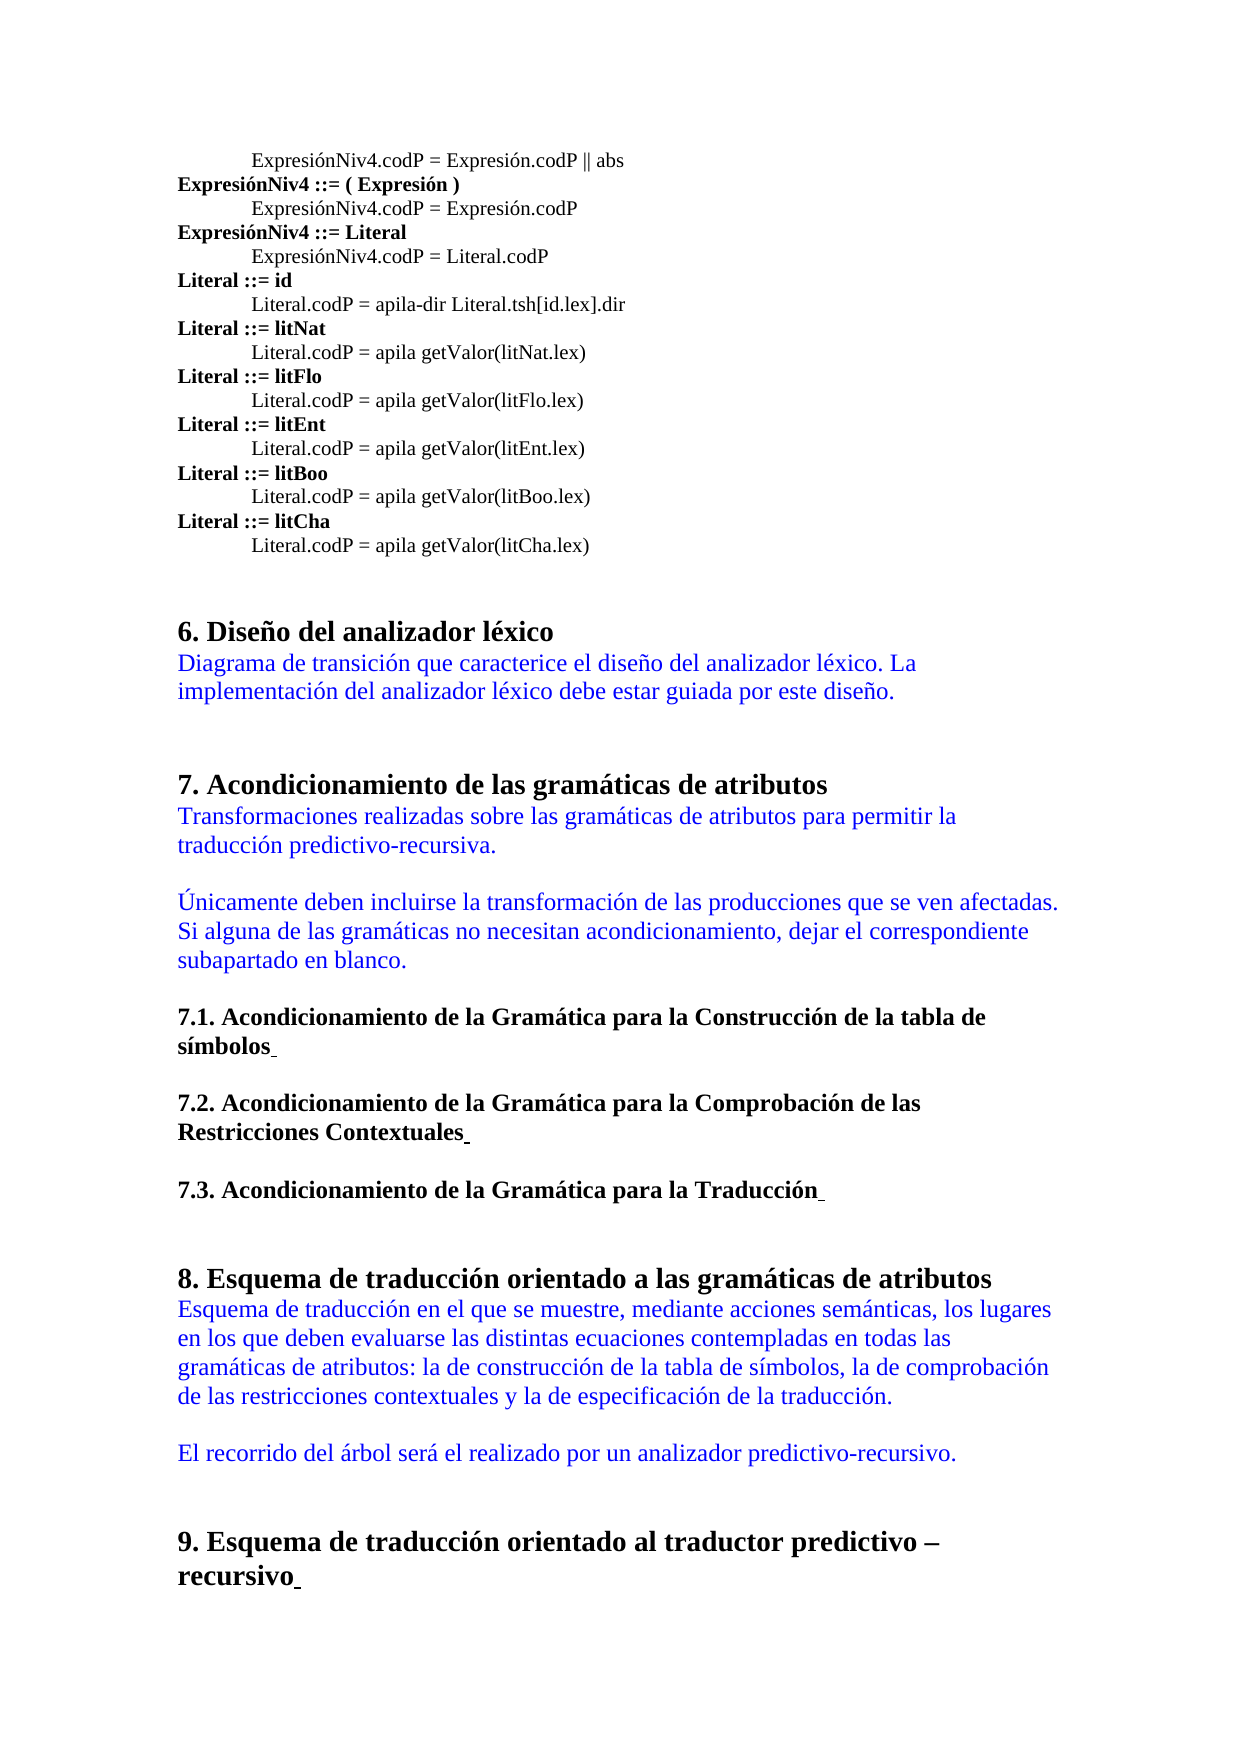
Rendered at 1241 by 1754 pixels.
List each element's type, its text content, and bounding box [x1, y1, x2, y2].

text Únicamente deben incluirse la transformación de las producciones que se ven afectadas. Si alguna de las gramáticas no necesitan acondicionamiento, dejar el correspondiente subapartado en blanco. [177, 887, 1063, 973]
text El recorrido del árbol será el realizado por un analizador predictivo-recursivo. [177, 1438, 1063, 1467]
text Literal ::= litNat [177, 316, 1063, 340]
text Literal ::= litFlo [177, 364, 1063, 388]
text Literal.codP = apila getValor(litCha.lex) [177, 533, 1063, 557]
text ExpresiónNiv4.codP = Expresión.codP || abs [177, 148, 1063, 172]
text Literal.codP = apila-dir Literal.tsh[id.lex].dir [177, 292, 1063, 316]
text 6. Diseño del analizador léxico [177, 614, 1063, 648]
text Literal.codP = apila getValor(litFlo.lex) [177, 388, 1063, 412]
text Literal ::= litCha [177, 508, 1063, 533]
text Literal.codP = apila getValor(litBoo.lex) [177, 484, 1063, 508]
text ExpresiónNiv4.codP = Literal.codP [177, 244, 1063, 268]
text 7.1. Acondicionamiento de la Gramática para la Construcción de la tabla de símbolos [177, 1002, 1063, 1060]
text Esquema de traducción en el que se muestre, mediante acciones semánticas, los lugares en los que deben evaluarse las distintas ecuaciones contempladas en todas las gramáticas de atributos: la de construcción de la tabla de símbolos, la de comprobación de las restricciones contextuales y la de especificación de la traducción. [177, 1294, 1063, 1409]
text 7. Acondicionamiento de las gramáticas de atributos [177, 767, 1063, 801]
text ExpresiónNiv4 ::= ( Expresión ) [177, 172, 1063, 196]
text 7.3. Acondicionamiento de la Gramática para la Traducción [177, 1175, 1063, 1203]
text Literal.codP = apila getValor(litNat.lex) [177, 340, 1063, 364]
text Literal ::= id [177, 268, 1063, 292]
text Literal ::= litEnt [177, 412, 1063, 436]
text Literal ::= litBoo [177, 460, 1063, 484]
text ExpresiónNiv4 ::= Literal [177, 220, 1063, 244]
text Transformaciones realizadas sobre las gramáticas de atributos para permitir la traducción predictivo-recursiva. [177, 801, 1063, 858]
text 9. Esquema de traducción orientado al traductor predictivo – recursivo [177, 1524, 1063, 1592]
text 8. Esquema de traducción orientado a las gramáticas de atributos [177, 1261, 1063, 1294]
text Diagrama de transición que caracterice el diseño del analizador léxico. La implementación del analizador léxico debe estar guiada por este diseño. [177, 648, 1063, 705]
text Literal.codP = apila getValor(litEnt.lex) [177, 436, 1063, 460]
text ExpresiónNiv4.codP = Expresión.codP [177, 196, 1063, 220]
text 7.2. Acondicionamiento de la Gramática para la Comprobación de las Restricciones Contextuales [177, 1088, 1063, 1146]
